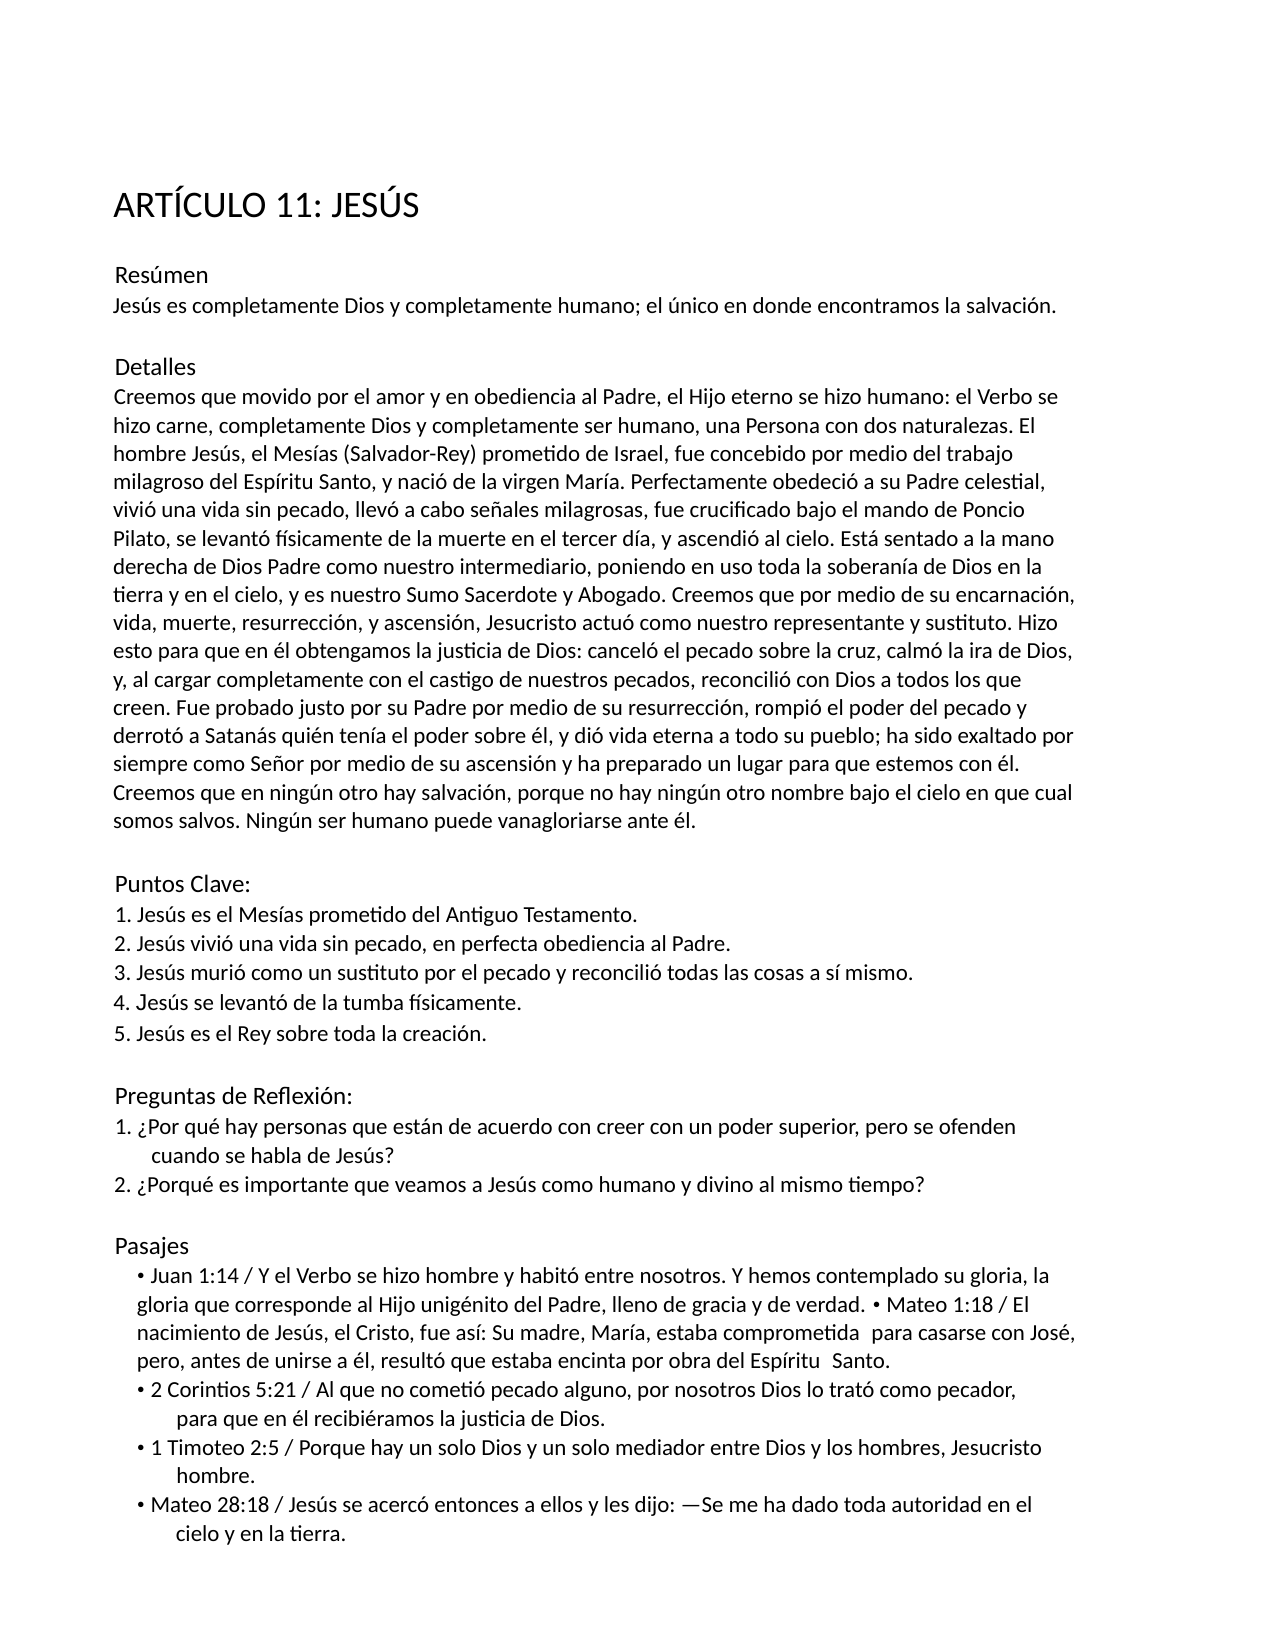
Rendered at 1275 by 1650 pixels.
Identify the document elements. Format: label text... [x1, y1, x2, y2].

text 2. ¿Porqué es importante que veamos a Jesús como humano y divino al mismo tiempo? [114, 1170, 1163, 1198]
text Jesús es completamente Dios y completamente humano; el único en donde encontramos la salvación. [113, 291, 1163, 319]
text • Mateo 28:18 / Jesús se acercó entonces a ellos y les dijo: —Se me ha dado toda autoridad en el cielo y en la tierra. [137, 1491, 1064, 1547]
text 1. ¿Por qué hay personas que están de acuerdo con creer con un poder superior, pero se ofenden cuando se habla de Jesús? [114, 1112, 1041, 1169]
text Pasajes [114, 1230, 1163, 1260]
text Detalles [114, 351, 1163, 381]
text ARTÍCULO 11: JESÚS [113, 181, 1163, 227]
text Preguntas de Reflexión: [114, 1080, 1163, 1111]
text • 1 Timoteo 2:5 / Porque hay un solo Dios y un solo mediador entre Dios y los hombres, Jesucristo hombre. [137, 1433, 1074, 1489]
text 1. Jesús es el Mesías prometido del Antiguo Testamento. [114, 900, 1163, 928]
text Resúmen [114, 259, 1163, 290]
text Puntos Clave: [114, 868, 1163, 898]
text 3. Jesús murió como un sustituto por el pecado y reconcilió todas las cosas a sí mismo. 4. Jesús se levantó de la tumba físicamente. [113, 958, 935, 1016]
text • Juan 1:14 / Y el Verbo se hizo hombre y habitó entre nosotros. Y hemos contemplado su gloria, la gloria que corresponde al Hijo unigénito del Padre, lleno de gracia y de verdad. • Mateo 1:18 / El nacimiento de Jesús, el Cristo, fue así: Su madre, María, estaba comprometida para casarse con José, pero, antes de unirse a él, resultó que estaba encinta por obra del Espíritu Santo. [137, 1261, 1083, 1374]
text 5. Jesús es el Rey sobre toda la creación. [114, 1019, 1163, 1047]
text 2. Jesús vivió una vida sin pecado, en perfecta obediencia al Padre. [114, 929, 1163, 957]
text Creemos que movido por el amor y en obediencia al Padre, el Hijo eterno se hizo humano: el Verbo se hizo carne, completamente Dios y completamente ser humano, una Persona con dos naturalezas. El hombre Jesús, el Mesías (Salvador-Rey) prometido de Israel, fue concebido por medio del trabajo milagroso del Espíritu Santo, y nació de la virgen María. Perfectamente obedeció a su Padre celestial, vivió una vida sin pecado, llevó a cabo señales milagrosas, fue crucificado bajo el mando de Poncio Pilato, se levantó físicamente de la muerte en el tercer día, y ascendió al cielo. Está sentado a la mano derecha de Dios Padre como nuestro intermediario, poniendo en uso toda la soberanía de Dios en la tierra y en el cielo, y es nuestro Sumo Sacerdote y Abogado. Creemos que por medio de su encarnación, vida, muerte, resurrección, y ascensión, Jesucristo actuó como nuestro representante y sustituto. Hizo esto para que en él obtengamos la justicia de Dios: canceló el pecado sobre la cruz, calmó la ira de Dios, y, al cargar completamente con el castigo de nuestros pecados, reconcilió con Dios a todos los que creen. Fue probado justo por su Padre por medio de su resurrección, rompió el poder del pecado y derrotó a Satanás quién tenía el poder sobre él, y dió vida eterna a todo su pueblo; ha sido exaltado por siempre como Señor por medio de su ascensión y ha preparado un lugar para que estemos con él. Creemos que en ningún otro hay salvación, porque no hay ningún otro nombre bajo el cielo en que cual somos salvos. Ningún ser humano puede vanagloriarse ante él. [113, 382, 1085, 834]
text • 2 Corintios 5:21 / Al que no cometió pecado alguno, por nosotros Dios lo trató como pecador, para que en él recibiéramos la justicia de Dios. [137, 1375, 1051, 1432]
